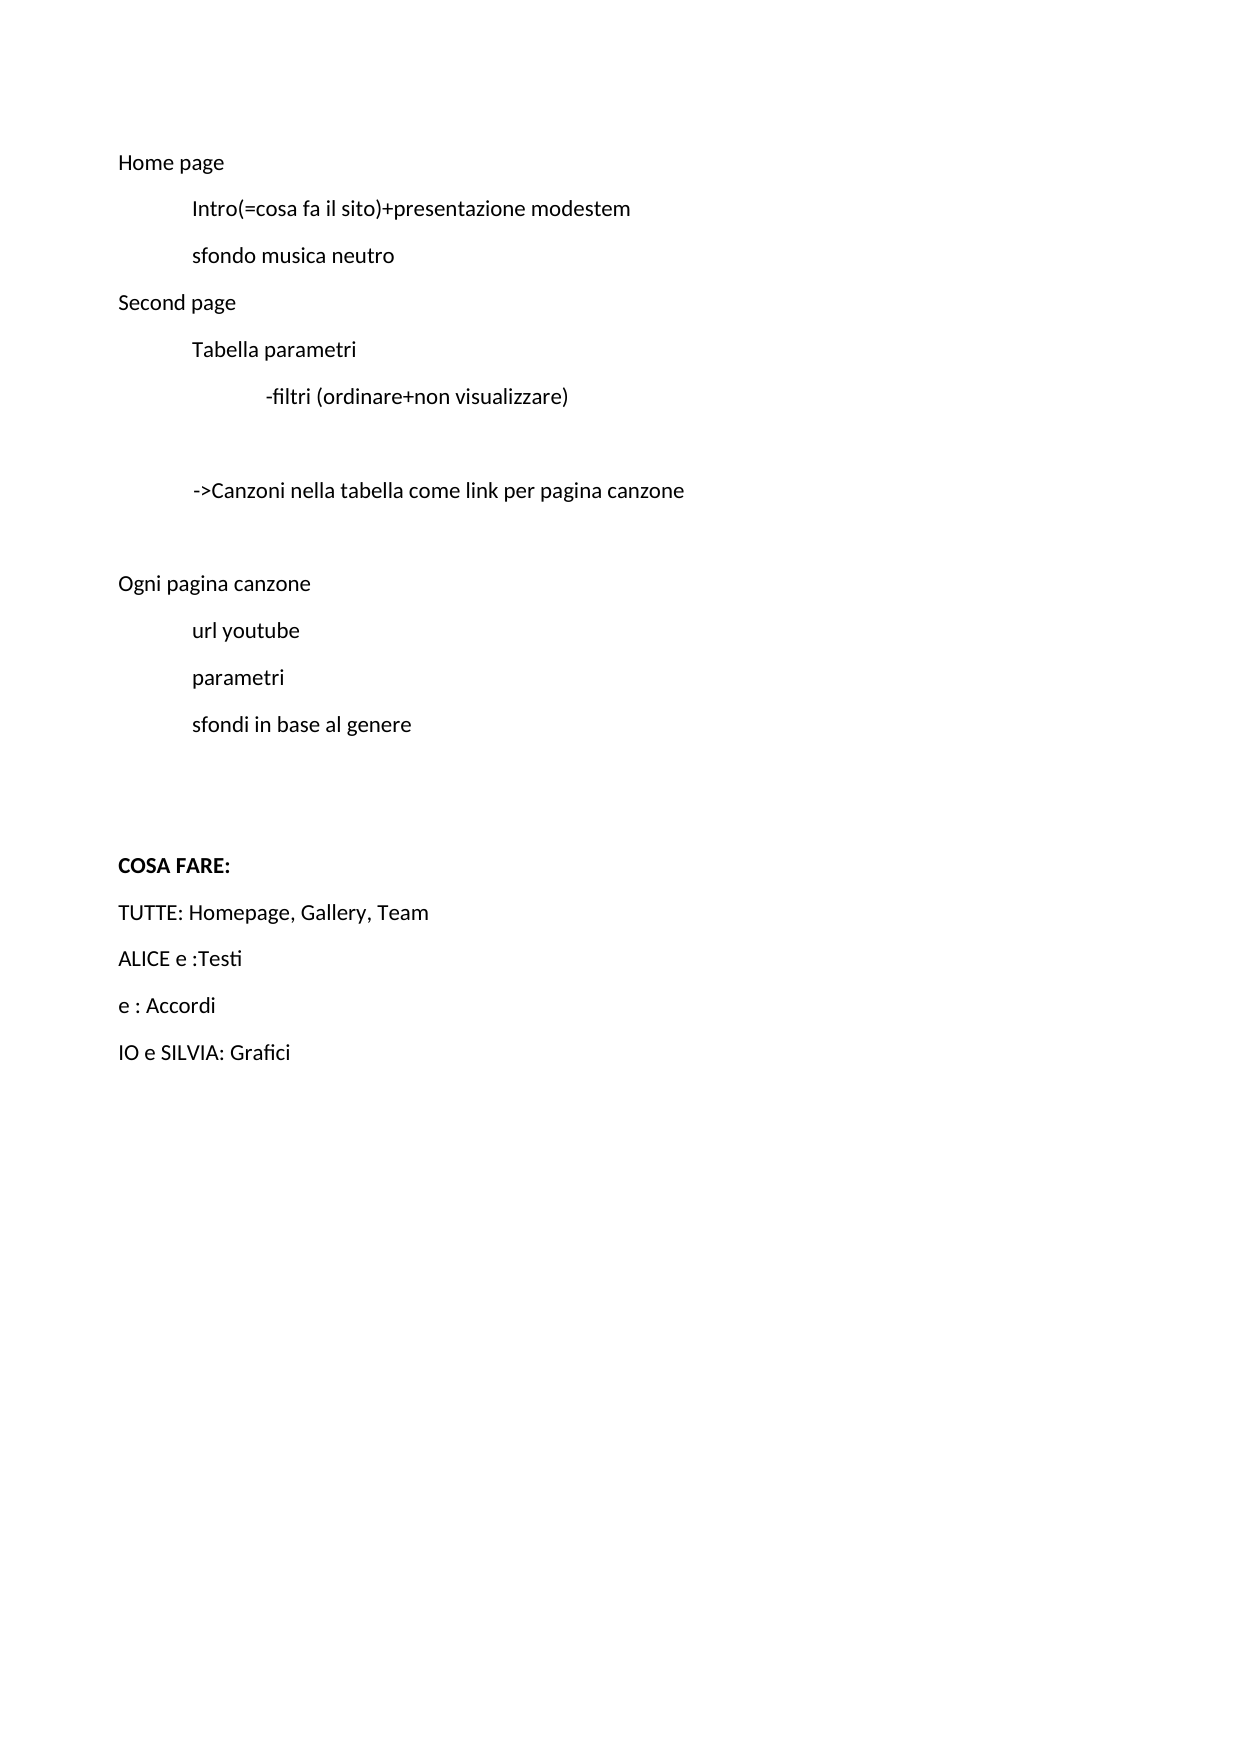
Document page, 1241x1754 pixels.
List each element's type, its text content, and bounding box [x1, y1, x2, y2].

text Ogni pagina canzone [118, 569, 1122, 597]
text parametri [118, 663, 1122, 691]
text Second page [118, 288, 1122, 316]
text ALICE e :Testi [118, 944, 1122, 972]
text TUTTE: Homepage, Gallery, Team [118, 898, 1122, 926]
text Home page [118, 148, 1122, 176]
text sfondi in base al genere [118, 710, 1122, 738]
text e : Accordi [118, 991, 1122, 1019]
text -filtri (ordinare+non visualizzare) [118, 382, 1122, 410]
text url youtube [118, 616, 1122, 644]
text COSA FARE: [118, 851, 1122, 879]
text Tabella parametri [118, 335, 1122, 363]
text sfondo musica neutro [118, 241, 1122, 269]
text IO e SILVIA: Grafici [118, 1038, 1122, 1066]
text Intro(=cosa fa il sito)+presentazione modestem [118, 194, 1122, 222]
list ->Canzoni nella tabella come link per pagina canzone [193, 476, 1122, 504]
